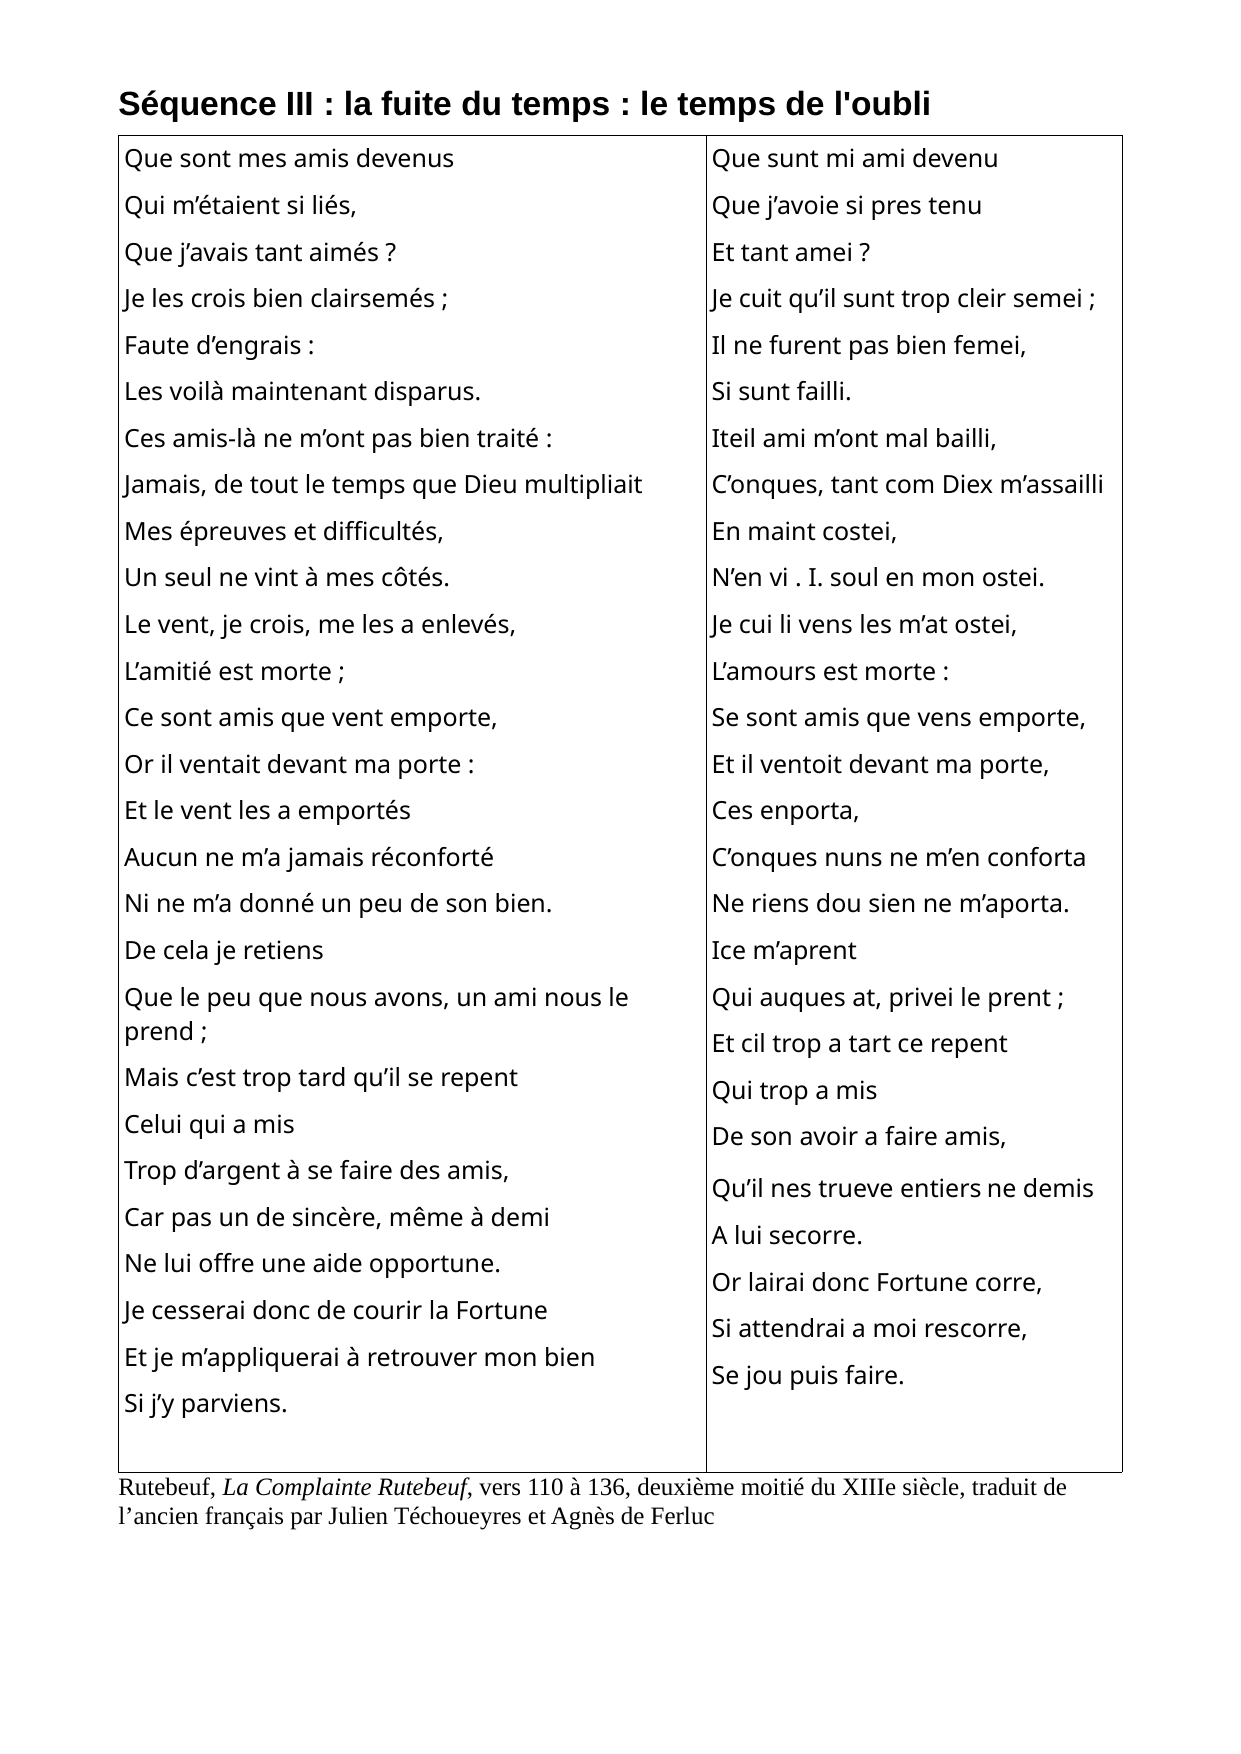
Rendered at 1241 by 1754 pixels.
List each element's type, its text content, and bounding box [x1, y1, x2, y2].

table_header Que sunt mi ami devenu Que j’avoie si pres tenu Et tant amei ? Je cuit qu’il sunt trop cleir semei ; Il ne furent pas bien femei, Si sunt failli. Iteil ami m’ont mal bailli, C’onques, tant com Diex m’assailli En maint costei, N’en vi . I. soul en mon ostei. Je cui li vens les m’at ostei, L’amours est morte : Se sont amis que vens emporte, Et il ventoit devant ma porte, Ces enporta, C’onques nuns ne m’en conforta Ne riens dou sien ne m’aporta. Ice m’aprent Qui auques at, privei le prent ; Et cil trop a tart ce repent Qui trop a mis De son avoir a faire amis, Qu’il nes trueve entiers ne demis A lui secorre. Or lairai donc Fortune corre, Si attendrai a moi rescorre, Se jou puis faire. [707, 136, 1122, 1472]
subtitle Séquence III : la fuite du temps : le temps de l'oubli [118, 84, 1122, 123]
table_header Que sont mes amis devenus Qui m’étaient si liés, Que j’avais tant aimés ? Je les crois bien clairsemés ; Faute d’engrais : Les voilà maintenant disparus. Ces amis-là ne m’ont pas bien traité : Jamais, de tout le temps que Dieu multipliait Mes épreuves et difficultés, Un seul ne vint à mes côtés. Le vent, je crois, me les a enlevés, L’amitié est morte ; Ce sont amis que vent emporte, Or il ventait devant ma porte : Et le vent les a emportés Aucun ne m’a jamais réconforté Ni ne m’a donné un peu de son bien. De cela je retiens Que le peu que nous avons, un ami nous le prend ; Mais c’est trop tard qu’il se repent Celui qui a mis Trop d’argent à se faire des amis, Car pas un de sincère, même à demi Ne lui offre une aide opportune. Je cesserai donc de courir la Fortune Et je m’appliquerai à retrouver mon bien Si j’y parviens. [119, 136, 706, 1472]
text Rutebeuf, La Complainte Rutebeuf, vers 110 à 136, deuxième moitié du XIIIe siècle, traduit de l’ancien français par Julien Téchoueyres et Agnès de Ferluc [118, 1473, 1122, 1530]
